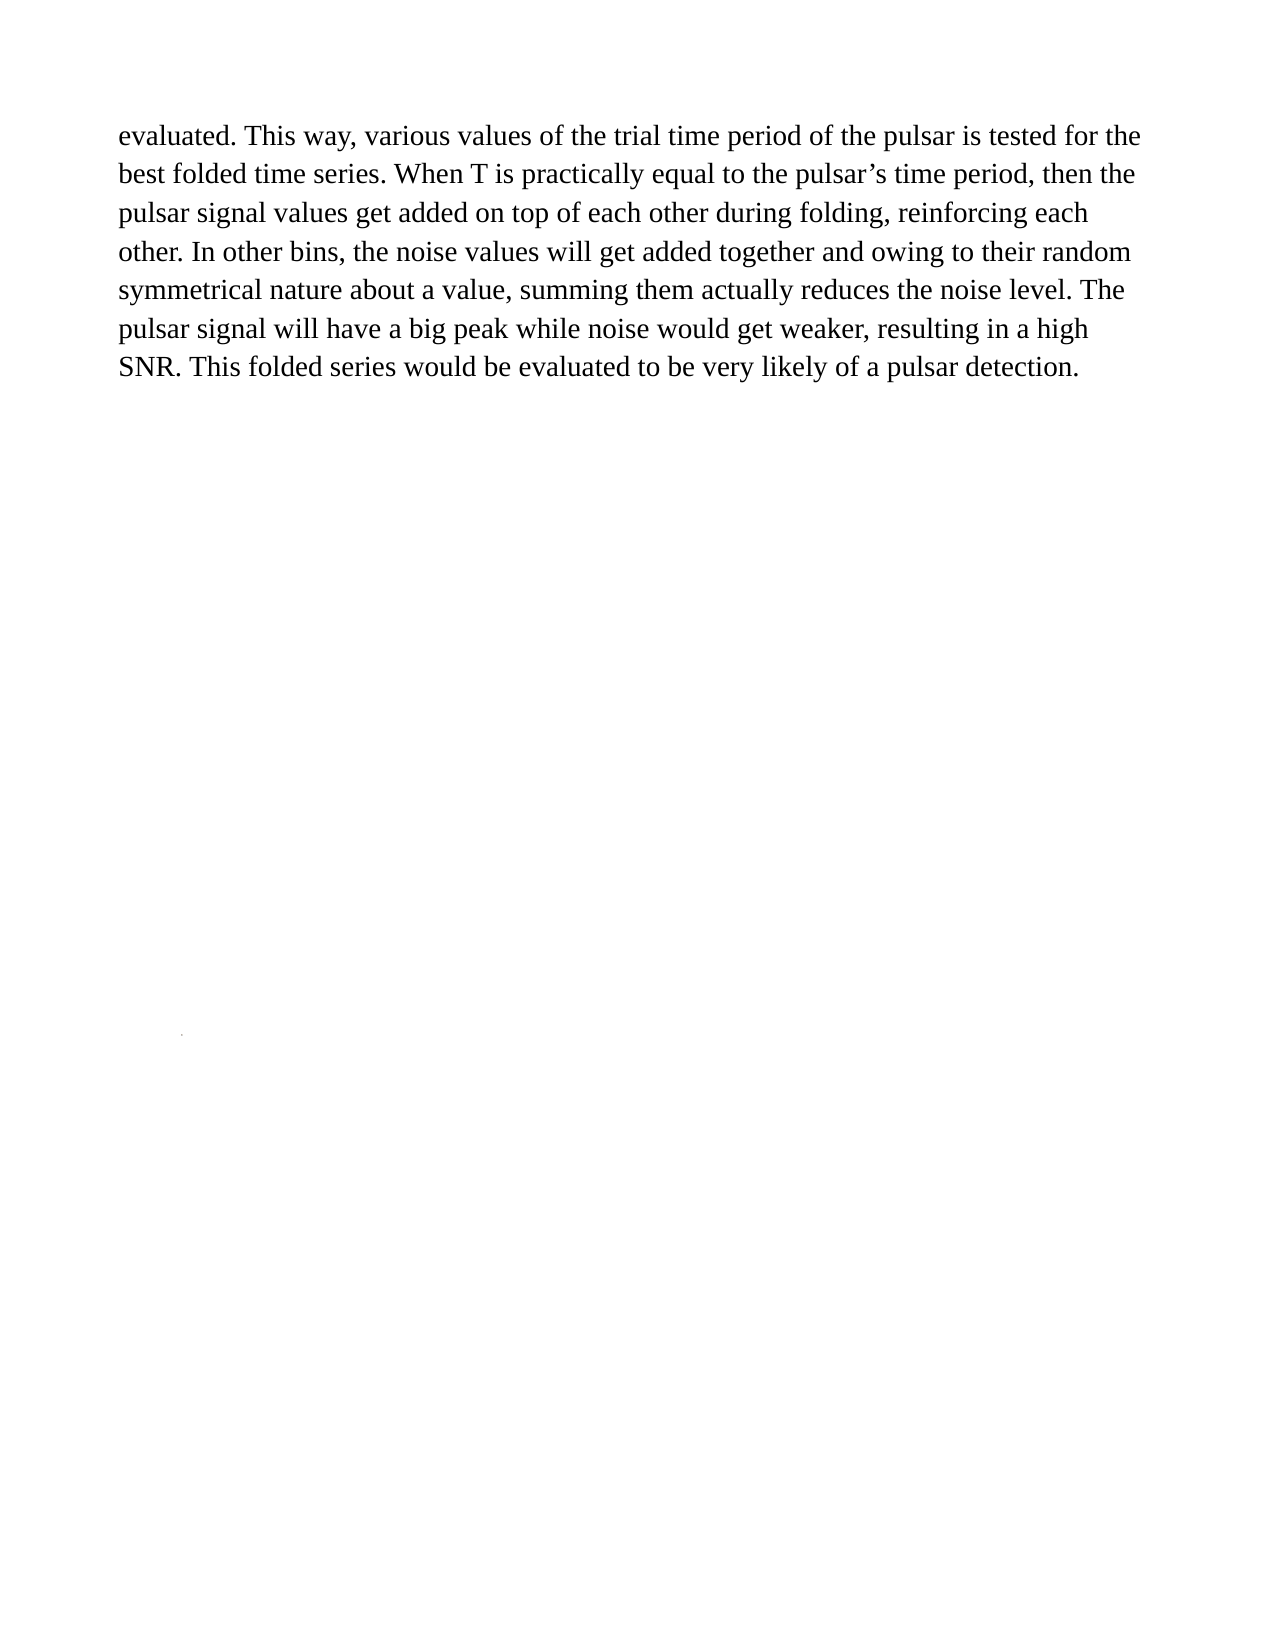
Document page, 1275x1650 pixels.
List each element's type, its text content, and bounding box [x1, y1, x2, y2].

text evaluated. This way, various values of the trial time period of the pulsar is tested for the best folded time series. When T is practically equal to the pulsar’s time period, then the pulsar signal values get added on top of each other during folding, reinforcing each other. In other bins, the noise values will get added together and owing to their random symmetrical nature about a value, summing them actually reduces the noise level. The pulsar signal will have a big peak while noise would get weaker, resulting in a high SNR. This folded series would be evaluated to be very likely of a pulsar detection. [118, 118, 1157, 383]
